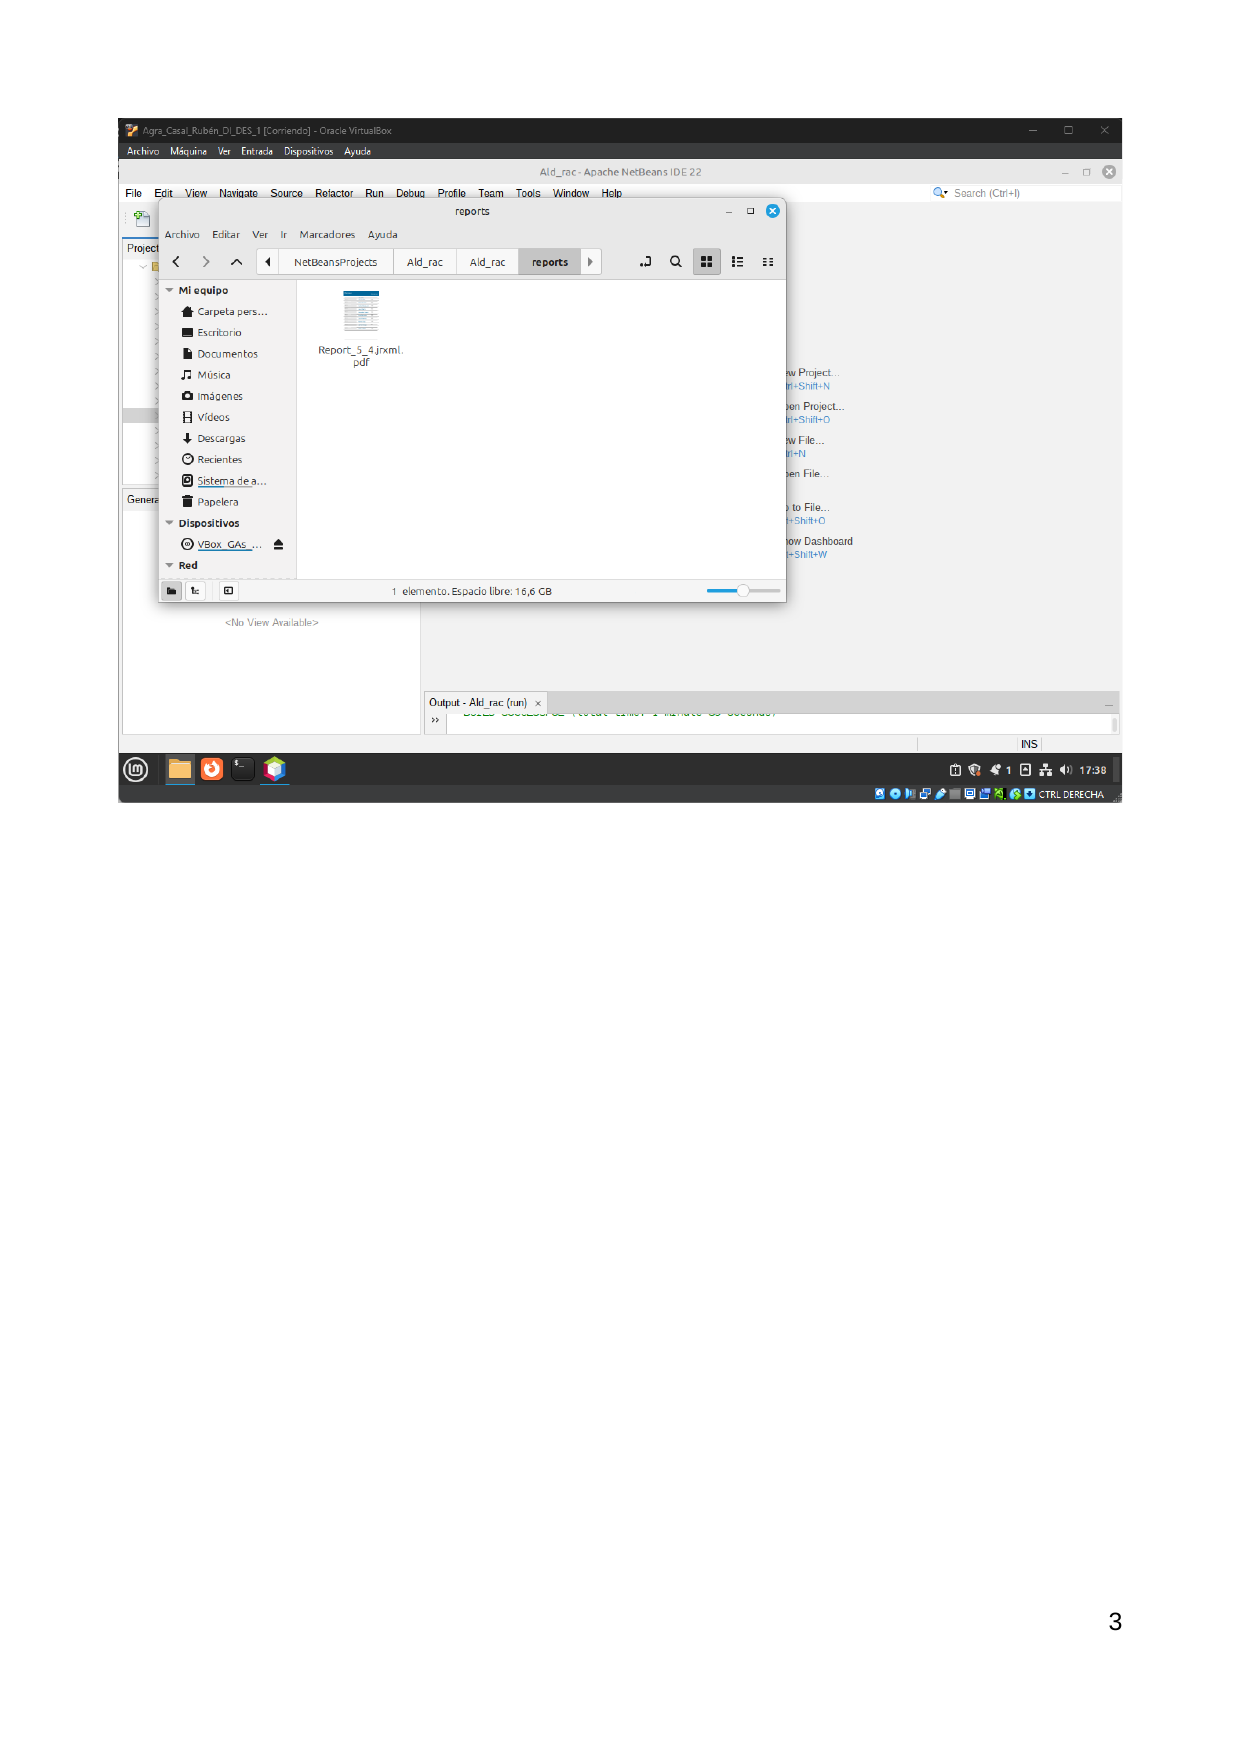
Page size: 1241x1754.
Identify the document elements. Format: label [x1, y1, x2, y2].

picture [118, 118, 1123, 803]
